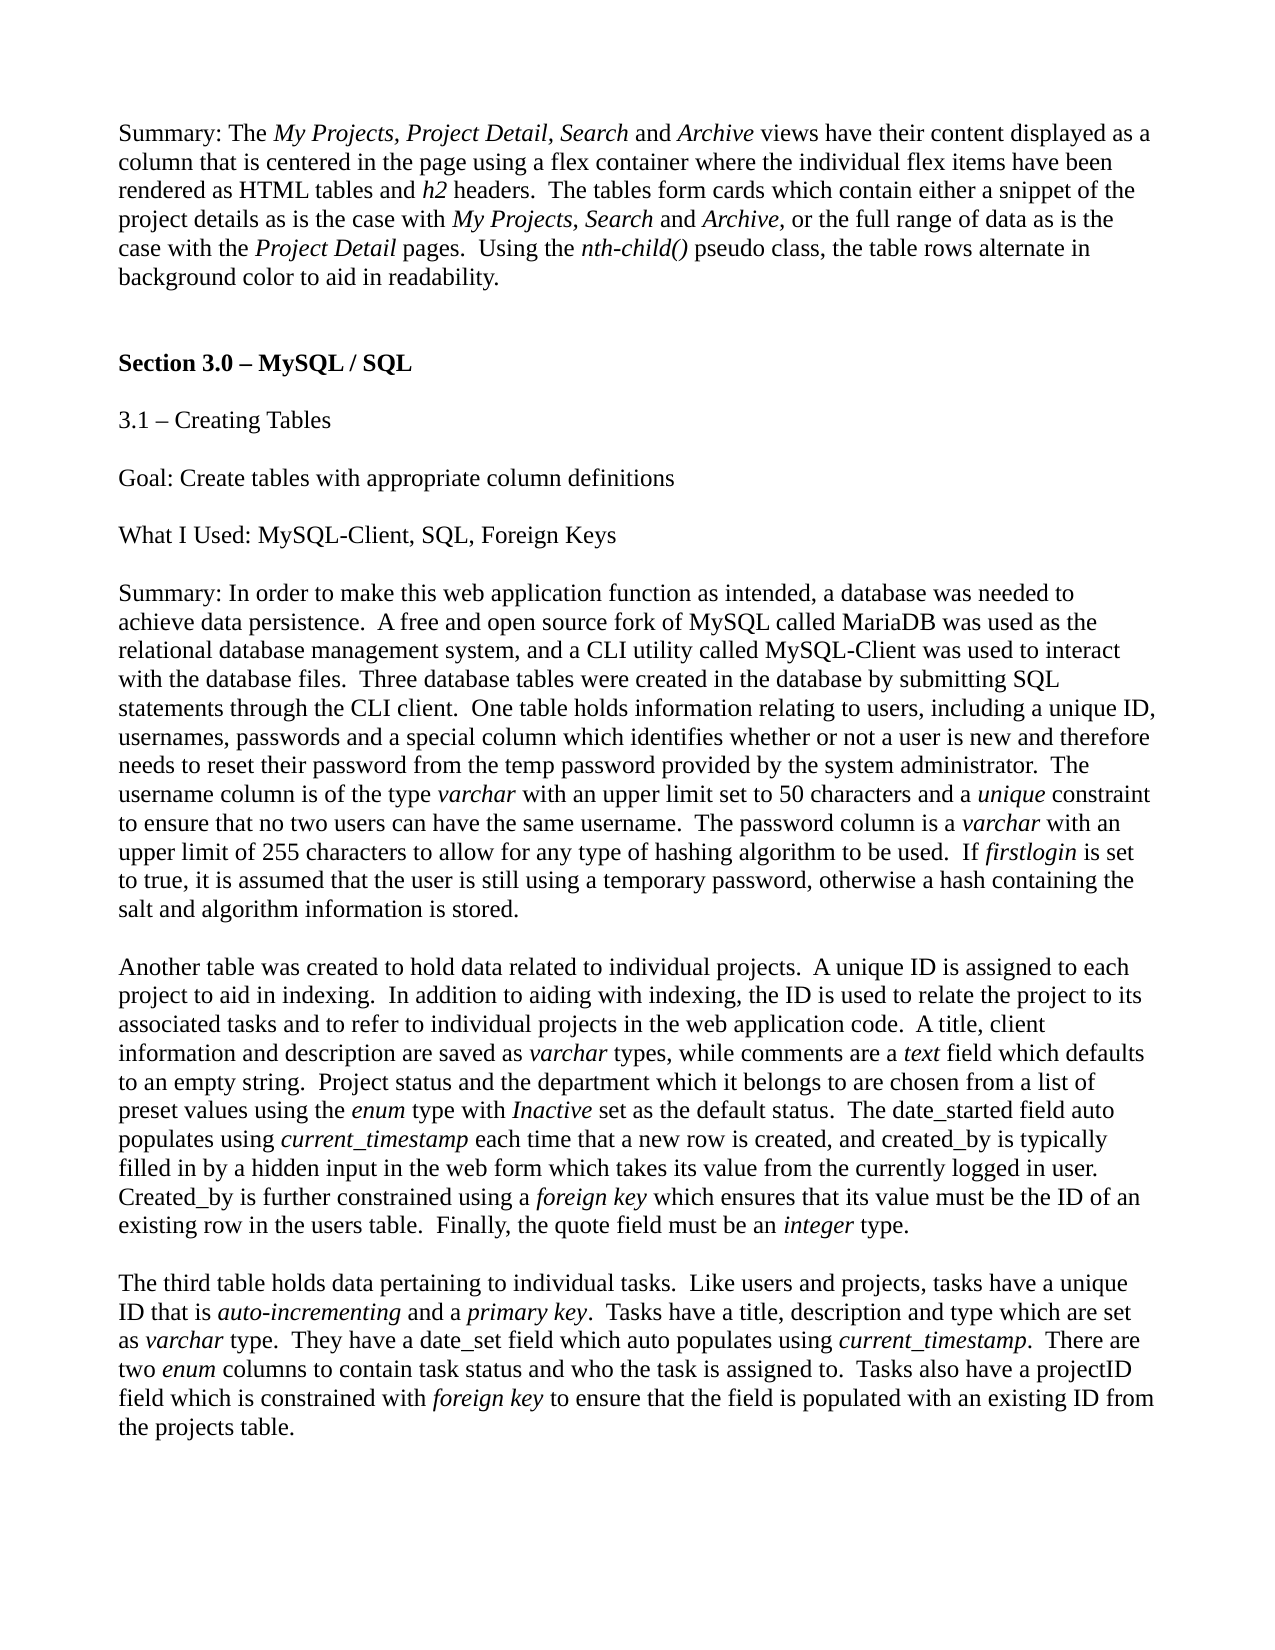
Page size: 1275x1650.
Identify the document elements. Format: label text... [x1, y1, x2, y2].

text Summary: The My Projects, Project Detail, Search and Archive views have their content displayed as a column that is centered in the page using a flex container where the individual flex items have been rendered as HTML tables and h2 headers. The tables form cards which contain either a snippet of the project details as is the case with My Projects, Search and Archive, or the full range of data as is the case with the Project Detail pages. Using the nth-child() pseudo class, the table rows alternate in background color to aid in readability. [118, 118, 1157, 291]
text Another table was created to hold data related to individual projects. A unique ID is assigned to each project to aid in indexing. In addition to aiding with indexing, the ID is used to relate the project to its associated tasks and to refer to individual projects in the web application code. A title, client information and description are saved as varchar types, while comments are a text field which defaults to an empty string. Project status and the department which it belongs to are chosen from a list of preset values using the enum type with Inactive set as the default status. The date_started field auto populates using current_timestamp each time that a new row is created, and created_by is typically filled in by a hidden input in the web form which takes its value from the currently logged in user. Created_by is further constrained using a foreign key which ensures that its value must be the ID of an existing row in the users table. Finally, the quote field must be an integer type. [118, 952, 1157, 1239]
text Section 3.0 – MySQL / SQL [118, 348, 1157, 377]
text The third table holds data pertaining to individual tasks. Like users and projects, tasks have a unique ID that is auto-incrementing and a primary key. Tasks have a title, description and type which are set as varchar type. They have a date_set field which auto populates using current_timestamp. There are two enum columns to contain task status and who the task is assigned to. Tasks also have a projectID field which is constrained with foreign key to ensure that the field is populated with an existing ID from the projects table. [118, 1268, 1157, 1441]
text 3.1 – Creating Tables [118, 406, 1157, 434]
text Summary: In order to make this web application function as intended, a database was needed to achieve data persistence. A free and open source fork of MySQL called MariaDB was used as the relational database management system, and a CLI utility called MySQL-Client was used to interact with the database files. Three database tables were created in the database by submitting SQL statements through the CLI client. One table holds information relating to users, including a unique ID, usernames, passwords and a special column which identifies whether or not a user is new and therefore needs to reset their password from the temp password provided by the system administrator. The username column is of the type varchar with an upper limit set to 50 characters and a unique constraint to ensure that no two users can have the same username. The password column is a varchar with an upper limit of 255 characters to allow for any type of hashing algorithm to be used. If firstlogin is set to true, it is assumed that the user is still using a temporary password, otherwise a hash containing the salt and algorithm information is stored. [118, 578, 1157, 923]
text What I Used: MySQL-Client, SQL, Foreign Keys [118, 521, 1157, 549]
text Goal: Create tables with appropriate column definitions [118, 463, 1157, 492]
